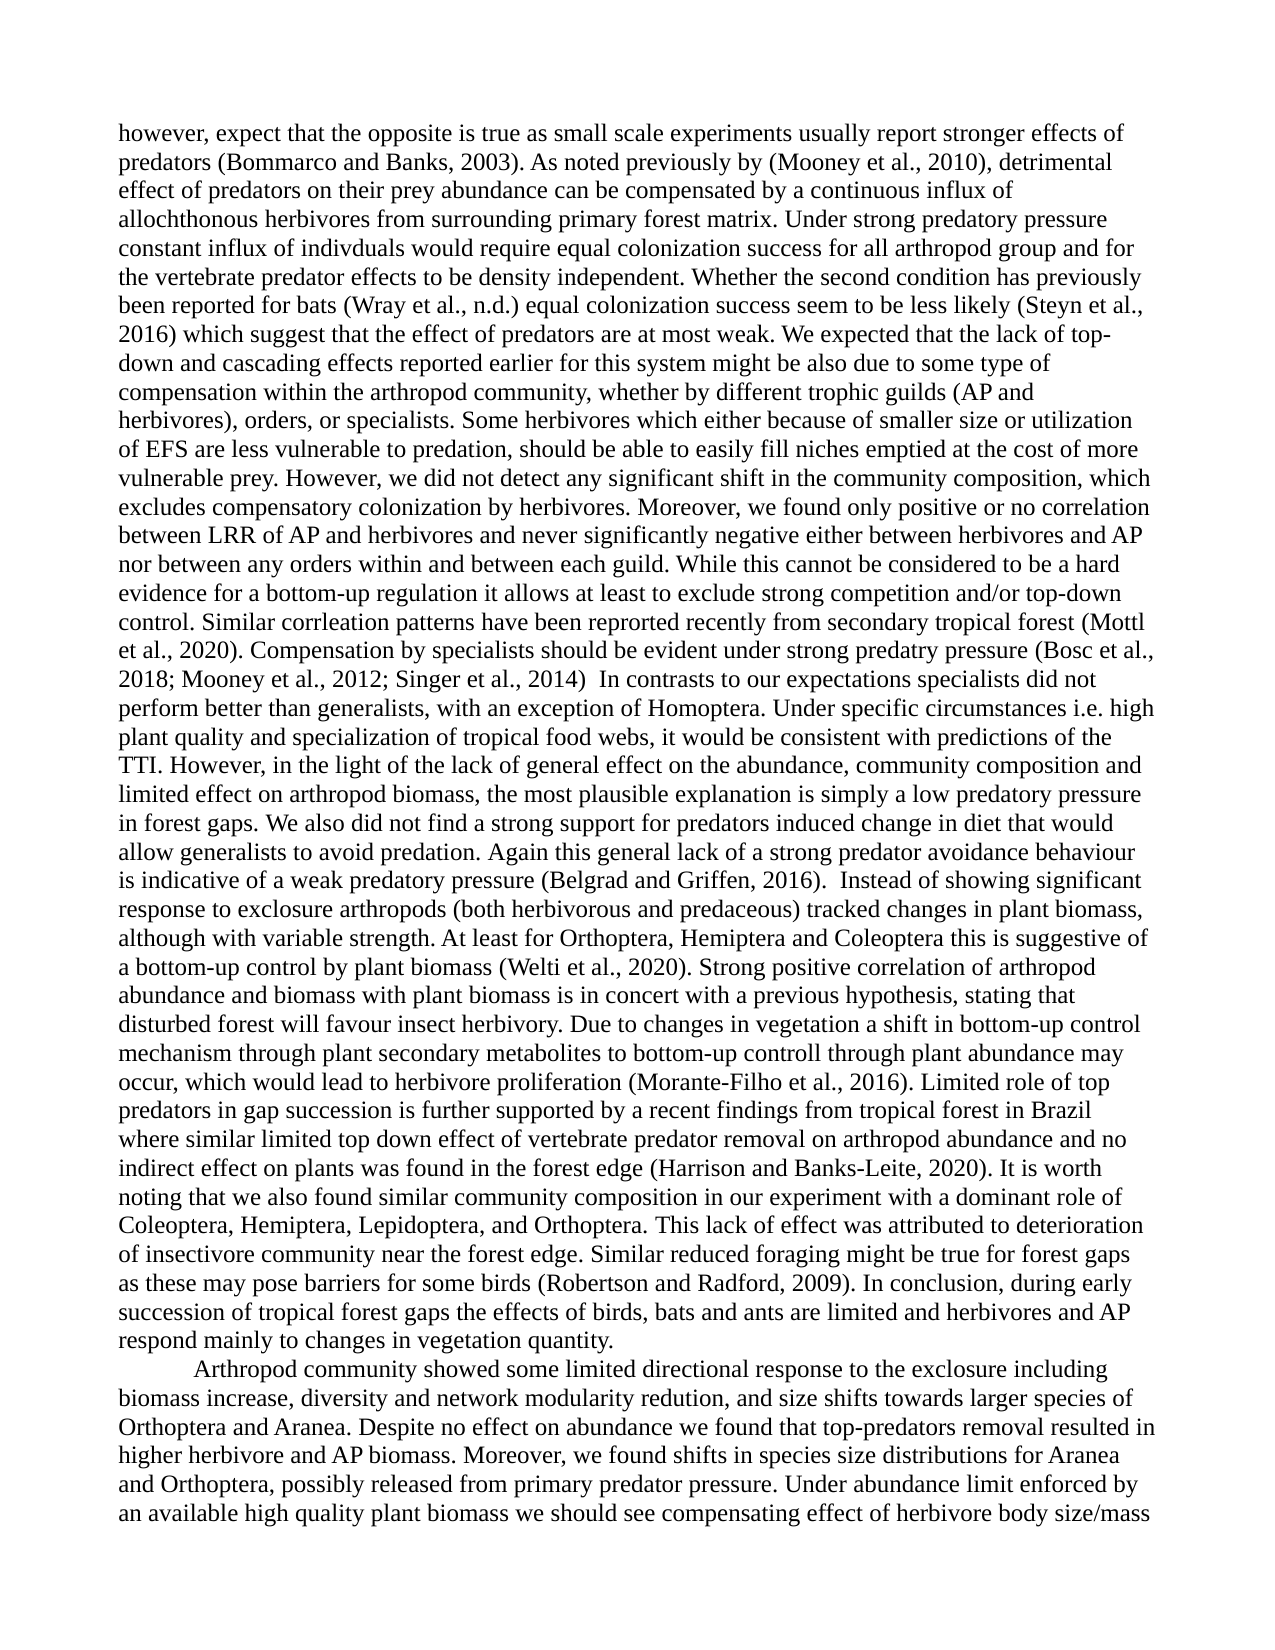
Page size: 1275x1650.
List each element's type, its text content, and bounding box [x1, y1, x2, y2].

text however, expect that the opposite is true as small scale experiments usually report stronger effects of predators (Bommarco and Banks, 2003). As noted previously by (Mooney et al., 2010), detrimental effect of predators on their prey abundance can be compensated by a continuous influx of allochthonous herbivores from surrounding primary forest matrix. Under strong predatory pressure constant influx of indivduals would require equal colonization success for all arthropod group and for the vertebrate predator effects to be density independent. Whether the second condition has previously been reported for bats (Wray et al., n.d.) equal colonization success seem to be less likely (Steyn et al., 2016) which suggest that the effect of predators are at most weak. We expected that the lack of top-down and cascading effects reported earlier for this system might be also due to some type of compensation within the arthropod community, whether by different trophic guilds (AP and herbivores), orders, or specialists. Some herbivores which either because of smaller size or utilization of EFS are less vulnerable to predation, should be able to easily fill niches emptied at the cost of more vulnerable prey. However, we did not detect any significant shift in the community composition, which excludes compensatory colonization by herbivores. Moreover, we found only positive or no correlation between LRR of AP and herbivores and never significantly negative either between herbivores and AP nor between any orders within and between each guild. While this cannot be considered to be a hard evidence for a bottom-up regulation it allows at least to exclude strong competition and/or top-down control. Similar corrleation patterns have been reprorted recently from secondary tropical forest (Mottl et al., 2020). Compensation by specialists should be evident under strong predatry pressure (Bosc et al., 2018; Mooney et al., 2012; Singer et al., 2014) In contrasts to our expectations specialists did not perform better than generalists, with an exception of Homoptera. Under specific circumstances i.e. high plant quality and specialization of tropical food webs, it would be consistent with predictions of the TTI. However, in the light of the lack of general effect on the abundance, community composition and limited effect on arthropod biomass, the most plausible explanation is simply a low predatory pressure in forest gaps. We also did not find a strong support for predators induced change in diet that would allow generalists to avoid predation. Again this general lack of a strong predator avoidance behaviour is indicative of a weak predatory pressure (Belgrad and Griffen, 2016). Instead of showing significant response to exclosure arthropods (both herbivorous and predaceous) tracked changes in plant biomass, although with variable strength. At least for Orthoptera, Hemiptera and Coleoptera this is suggestive of a bottom-up control by plant biomass (Welti et al., 2020). Strong positive correlation of arthropod abundance and biomass with plant biomass is in concert with a previous hypothesis, stating that disturbed forest will favour insect herbivory. Due to changes in vegetation a shift in bottom-up control mechanism through plant secondary metabolites to bottom-up controll through plant abundance may occur, which would lead to herbivore proliferation (Morante‐Filho et al., 2016). Limited role of top predators in gap succession is further supported by a recent findings from tropical forest in Brazil where similar limited top down effect of vertebrate predator removal on arthropod abundance and no indirect effect on plants was found in the forest edge (Harrison and Banks-Leite, 2020). It is worth noting that we also found similar community composition in our experiment with a dominant role of Coleoptera, Hemiptera, Lepidoptera, and Orthoptera. This lack of effect was attributed to deterioration of insectivore community near the forest edge. Similar reduced foraging might be true for forest gaps as these may pose barriers for some birds (Robertson and Radford, 2009). In conclusion, during early succession of tropical forest gaps the effects of birds, bats and ants are limited and herbivores and AP respond mainly to changes in vegetation quantity. [118, 118, 1157, 1354]
text Arthropod community showed some limited directional response to the exclosure including biomass increase, diversity and network modularity redution, and size shifts towards larger species of Orthoptera and Aranea. Despite no effect on abundance we found that top-predators removal resulted in higher herbivore and AP biomass. Moreover, we found shifts in species size distributions for Aranea and Orthoptera, possibly released from primary predator pressure. Under abundance limit enforced by an available high quality plant biomass we should see compensating effect of herbivore body size/mass [118, 1354, 1157, 1527]
